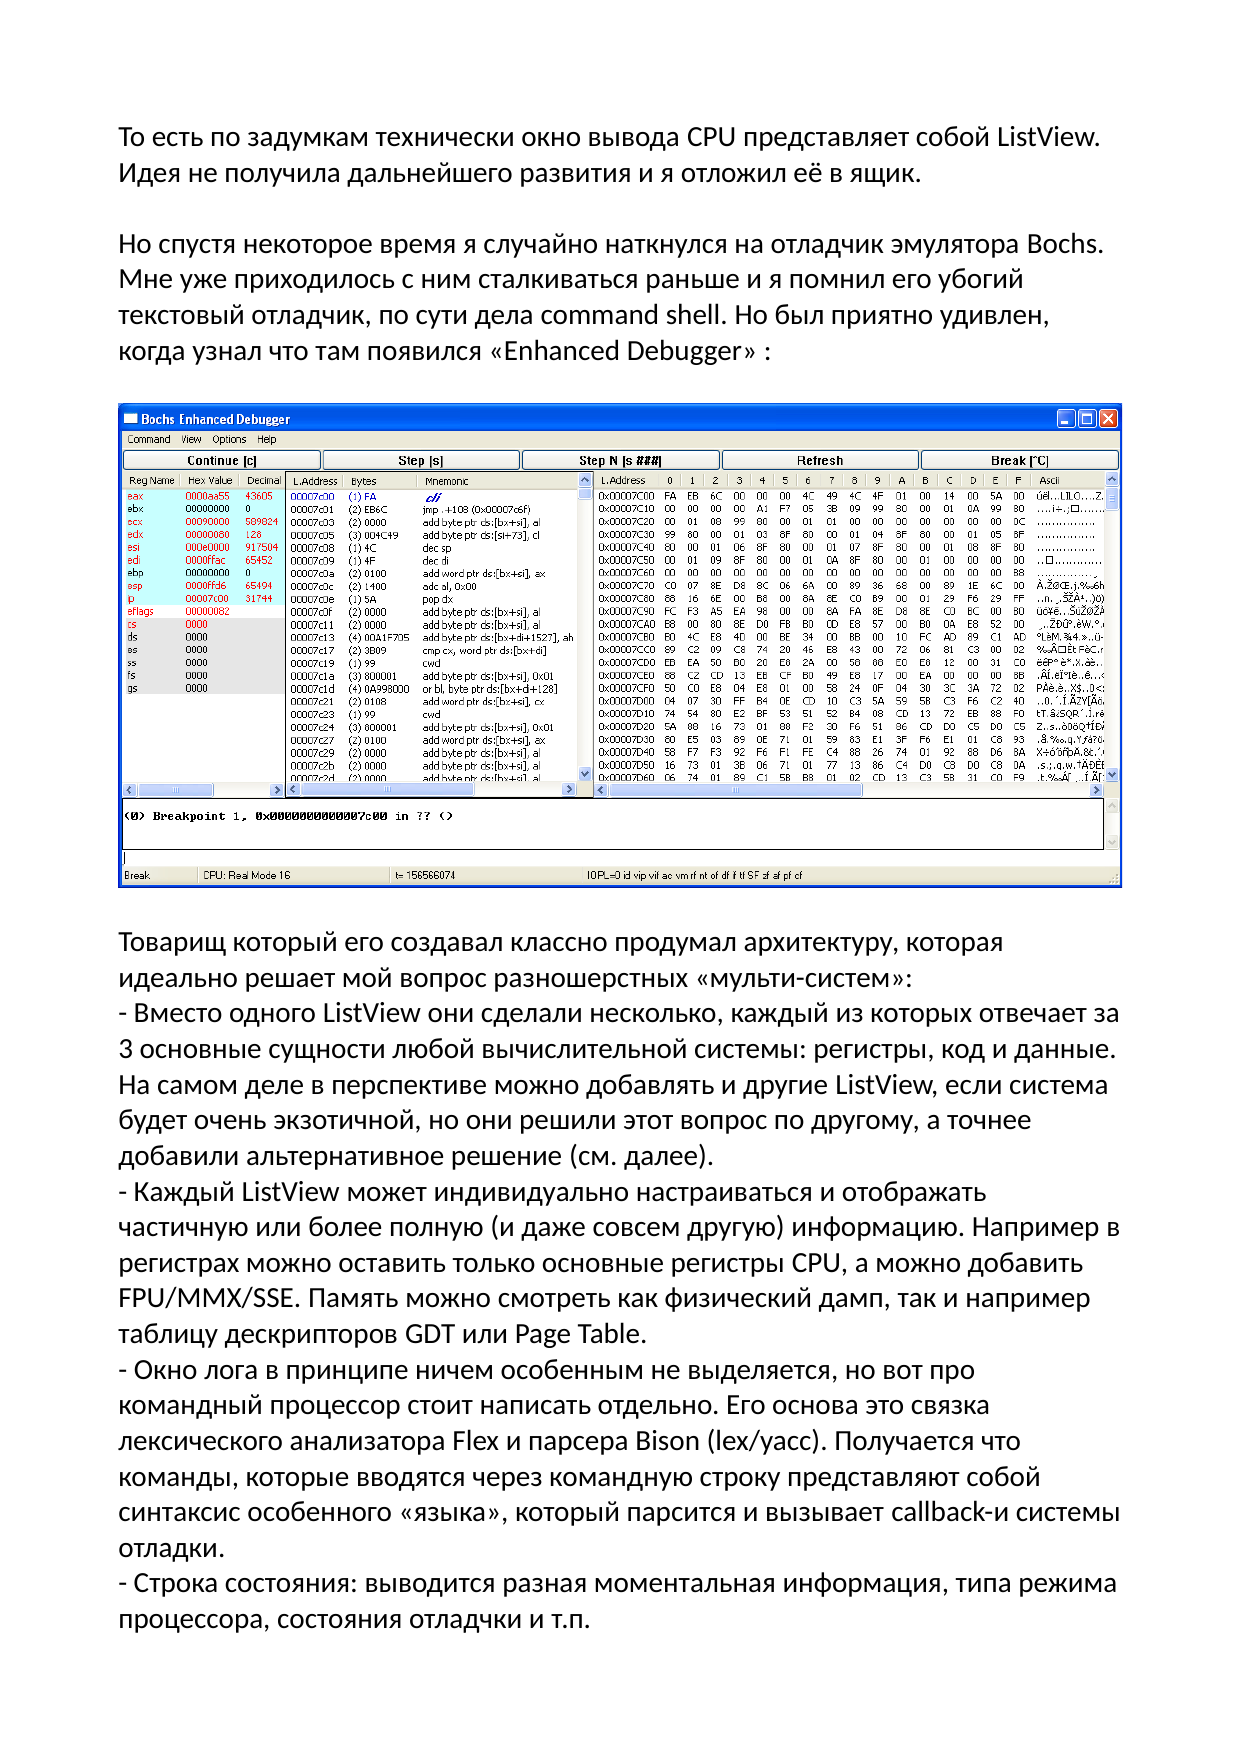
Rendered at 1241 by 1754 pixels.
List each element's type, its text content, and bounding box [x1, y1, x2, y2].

text Идея не получила дальнейшего развития и я отложил её в ящик. [118, 154, 1122, 189]
text - Каждый ListView может индивидуально настраиваться и отображать частичную или более полную (и даже совсем другую) информацию. Например в регистрах можно оставить только основные регистры CPU, а можно добавить FPU/MMX/SSE. Память можно смотреть как физический дамп, так и например таблицу дескрипторов GDT или Page Table. [118, 1173, 1122, 1351]
text Товарищ который его создавал классно продумал архитектуру, которая идеально решает мой вопрос разношерстных «мульти-систем»: [118, 923, 1122, 994]
text - Окно лога в принципе ничем особенным не выделяется, но вот про командный процессор стоит написать отдельно. Его основа это связка лексического анализатора Flex и парсера Bison (lex/yacc). Получается что команды, которые вводятся через командную строку представляют собой синтаксис особенного «языка», который парсится и вызывает callback-и системы отладки. [118, 1351, 1122, 1564]
picture [118, 403, 1123, 888]
text То есть по задумкам технически окно вывода CPU представляет собой ListView. [118, 118, 1122, 154]
text - Вместо одного ListView они сделали несколько, каждый из которых отвечает за 3 основные сущности любой вычислительной системы: регистры, код и данные. На самом деле в перспективе можно добавлять и другие ListView, если система будет очень экзотичной, но они решили этот вопрос по другому, а точнее добавили альтернативное решение (см. далее). [118, 994, 1122, 1173]
text - Строка состояния: выводится разная моментальная информация, типа режима процессора, состояния отладчки и т.п. [118, 1564, 1122, 1636]
text Но спустя некоторое время я случайно наткнулся на отладчик эмулятора Bochs. Мне уже приходилось с ним сталкиваться раньше и я помнил его убогий текстовый отладчик, по сути дела command shell. Но был приятно удивлен, когда узнал что там появился «Enhanced Debugger» : [118, 225, 1122, 367]
